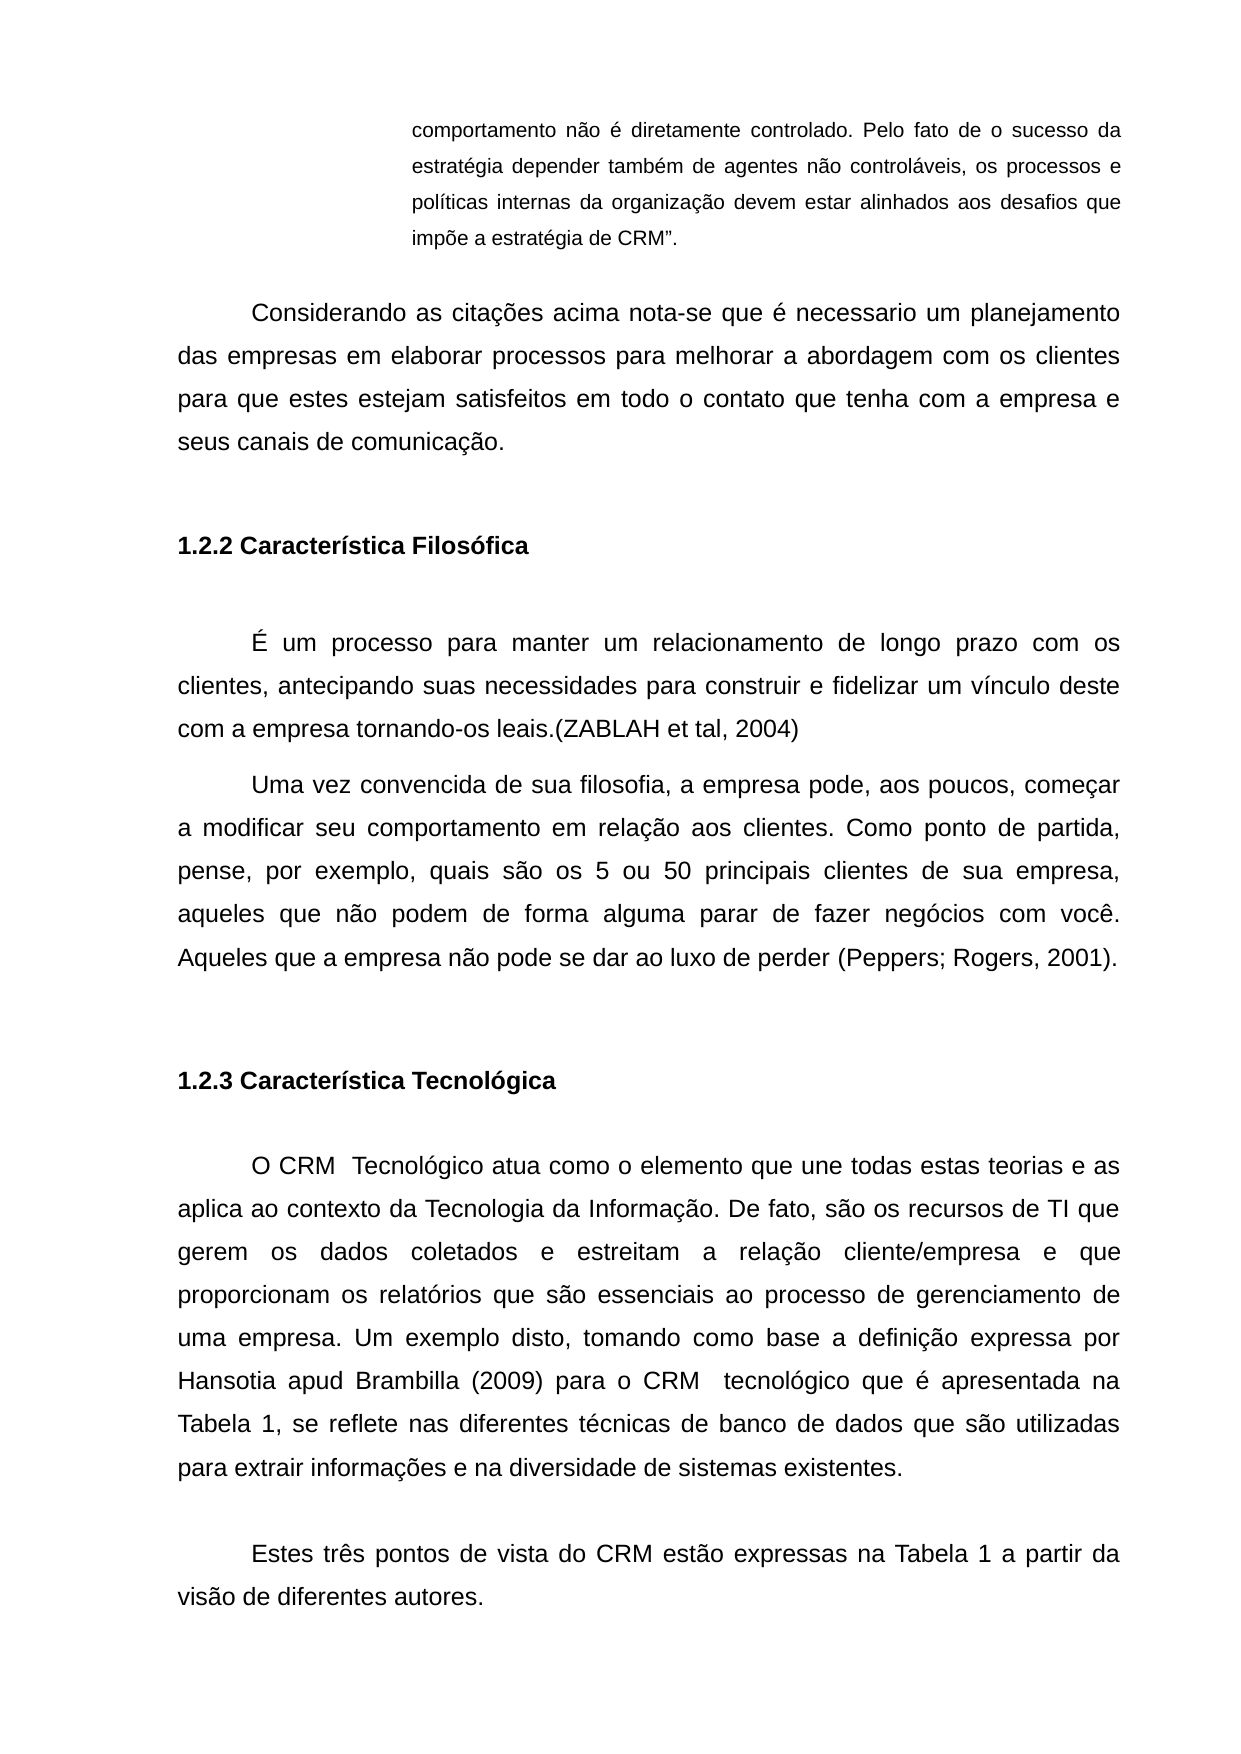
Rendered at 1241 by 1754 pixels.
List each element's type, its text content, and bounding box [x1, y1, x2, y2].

subtitle 1.2.2 Característica Filosófica [177, 531, 1122, 560]
text Uma vez convencida de sua filosofia, a empresa pode, aos poucos, começar a modificar seu comportamento em relação aos clientes. Como ponto de partida, pense, por exemplo, quais são os 5 ou 50 principais clientes de sua empresa, aqueles que não podem de forma alguma parar de fazer negócios com você. Aqueles que a empresa não pode se dar ao luxo de perder (Peppers; Rogers, 2001). [177, 770, 1122, 971]
text O CRM Tecnológico atua como o elemento que une todas estas teorias e as aplica ao contexto da Tecnologia da Informação. De fato, são os recursos de TI que gerem os dados coletados e estreitam a relação cliente/empresa e que proporcionam os relatórios que são essenciais ao processo de gerenciamento de uma empresa. Um exemplo disto, tomando como base a definição expressa por Hansotia apud Brambilla (2009) para o CRM tecnológico que é apresentada na Tabela 1, se reflete nas diferentes técnicas de banco de dados que são utilizadas para extrair informações e na diversidade de sistemas existentes. [177, 1151, 1122, 1481]
text É um processo para manter um relacionamento de longo prazo com os clientes, antecipando suas necessidades para construir e fidelizar um vínculo deste com a empresa tornando-os leais.(ZABLAH et tal, 2004) [177, 628, 1122, 743]
subtitle 1.2.3 Característica Tecnológica [177, 1066, 1122, 1095]
text Considerando as citações acima nota-se que é necessario um planejamento das empresas em elaborar processos para melhorar a abordagem com os clientes para que estes estejam satisfeitos em todo o contato que tenha com a empresa e seus canais de comunicação. [177, 298, 1122, 456]
text Estes três pontos de vista do CRM estão expressas na Tabela 1 a partir da visão de diferentes autores. [177, 1539, 1122, 1611]
text comportamento não é diretamente controlado. Pelo fato de o sucesso da estratégia depender também de agentes não controláveis, os processos e políticas internas da organização devem estar alinhados aos desafios que impõe a estratégia de CRM”. [412, 118, 1122, 250]
